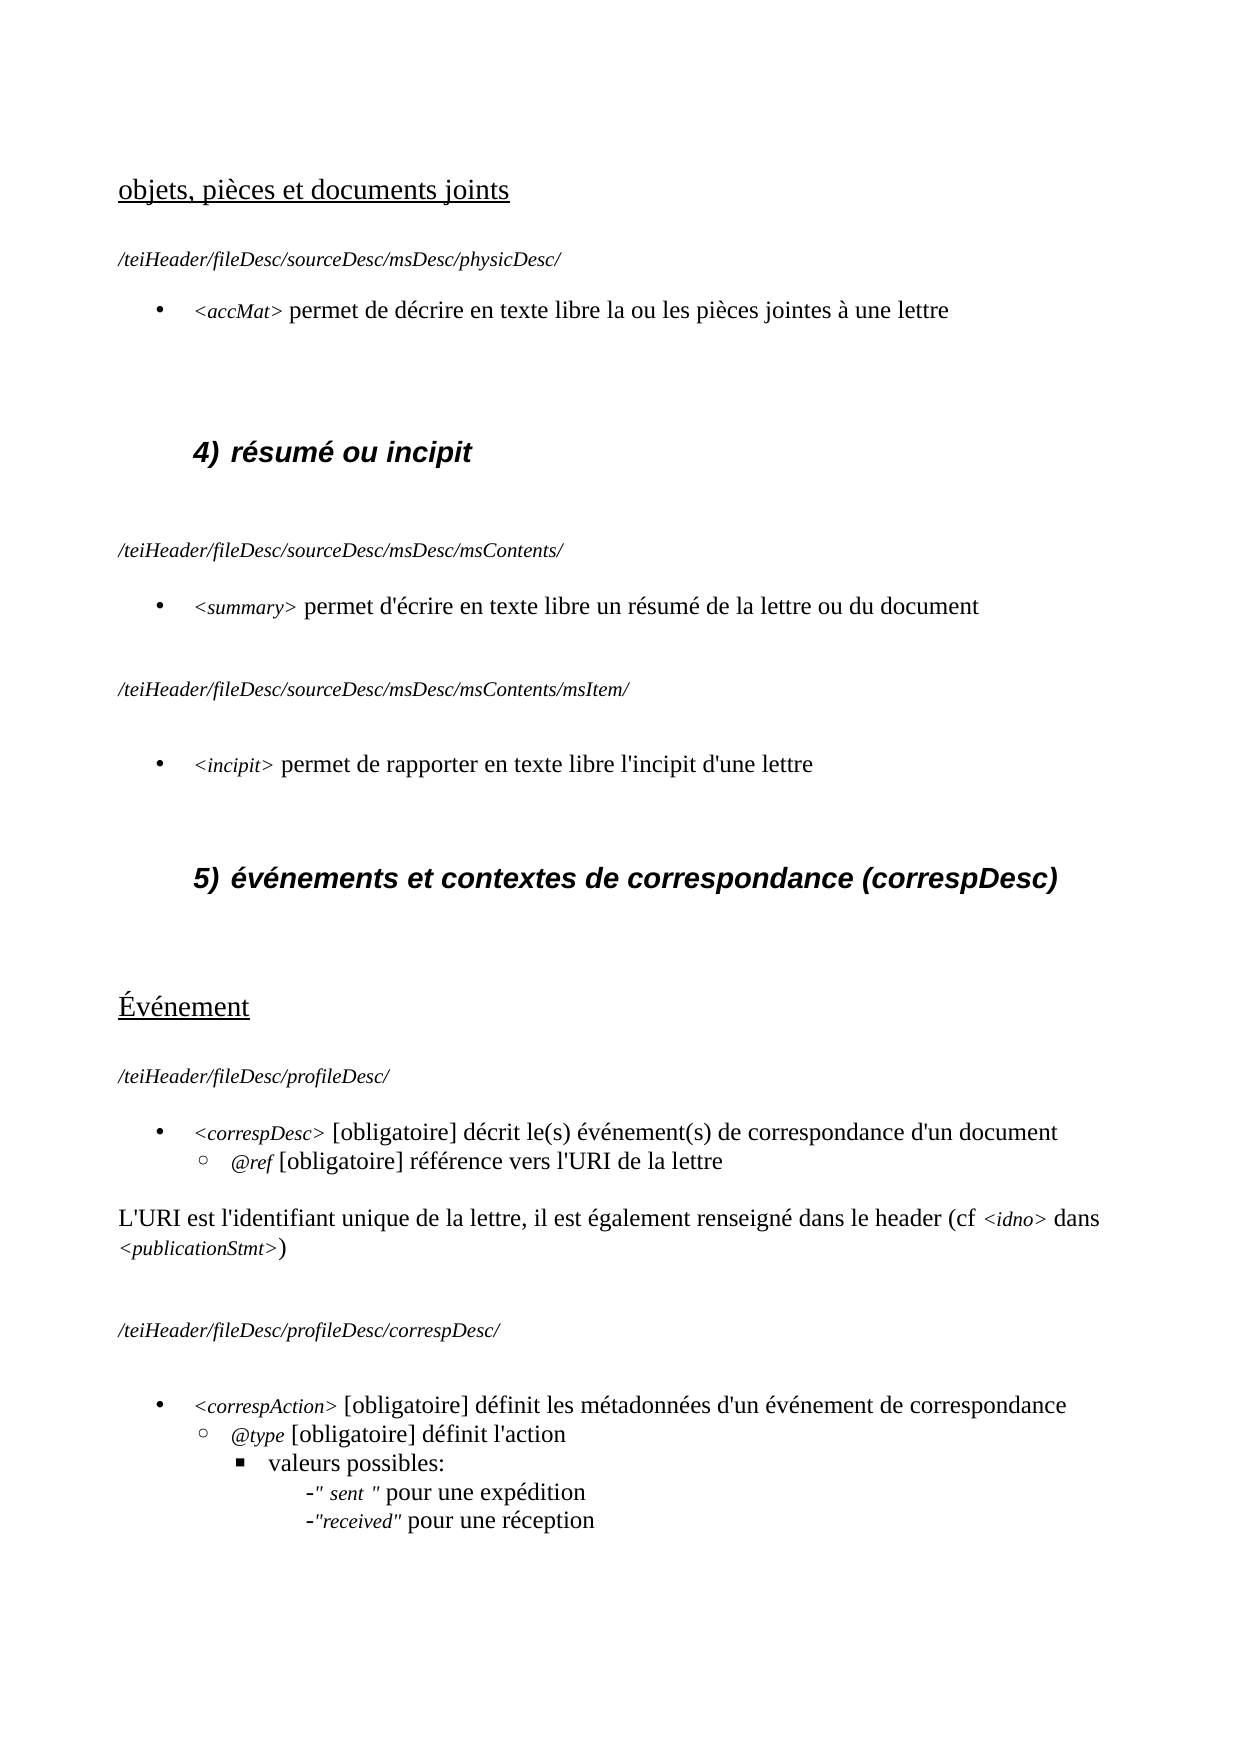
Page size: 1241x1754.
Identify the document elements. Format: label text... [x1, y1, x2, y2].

text /teiHeader/fileDesc/profileDesc/correspDesc/ [118, 1318, 1122, 1342]
list <summary> permet d'écrire en texte libre un résumé de la lettre ou du document [156, 591, 1122, 620]
list @type [obligatoire] définit l'action [193, 1419, 1122, 1448]
text /teiHeader/fileDesc/sourceDesc/msDesc/physicDesc/ [118, 247, 1122, 271]
list -"received" pour une réception [268, 1505, 1122, 1534]
list -" sent " pour une expédition [268, 1477, 1122, 1505]
subtitle objets, pièces et documents joints [118, 172, 1122, 205]
text L'URI est l'identifiant unique de la lettre, il est également renseigné dans le header (cf <idno> dans <publicationStmt>) [118, 1203, 1122, 1261]
list <correspAction> [obligatoire] définit les métadonnées d'un événement de correspondance [156, 1390, 1122, 1419]
subtitle résumé ou incipit [193, 435, 1122, 468]
text /teiHeader/fileDesc/profileDesc/ [118, 1064, 1122, 1088]
subtitle événements et contextes de correspondance (correspDesc) [193, 861, 1122, 894]
list <correspDesc> [obligatoire] décrit le(s) événement(s) de correspondance d'un document [156, 1117, 1122, 1146]
list valeurs possibles: [231, 1448, 1122, 1477]
text /teiHeader/fileDesc/sourceDesc/msDesc/msContents/msItem/ [118, 677, 1122, 701]
subtitle Événement [118, 989, 1122, 1023]
list <incipit> permet de rapporter en texte libre l'incipit d'une lettre [156, 749, 1122, 778]
list <accMat> permet de décrire en texte libre la ou les pièces jointes à une lettre [156, 295, 1122, 323]
text /teiHeader/fileDesc/sourceDesc/msDesc/msContents/ [118, 538, 1122, 562]
list @ref [obligatoire] référence vers l'URI de la lettre [193, 1146, 1122, 1174]
